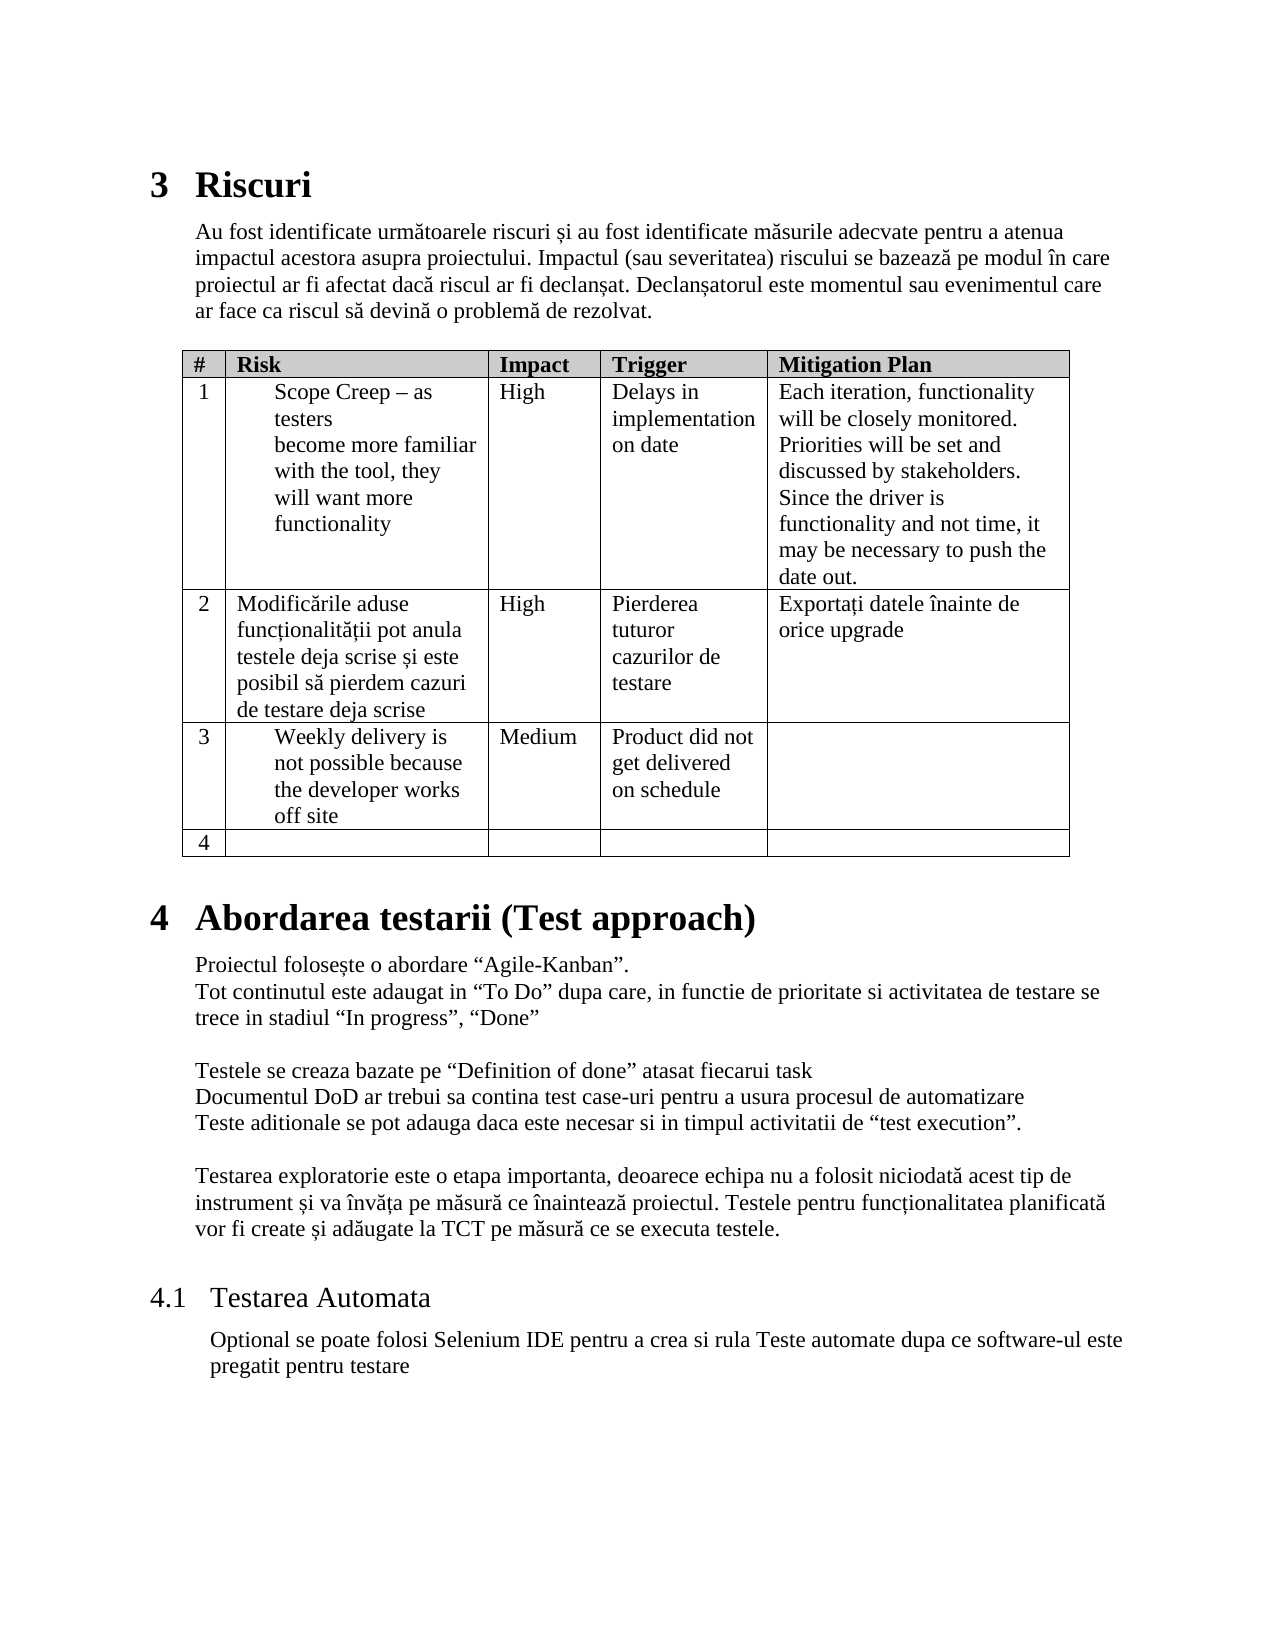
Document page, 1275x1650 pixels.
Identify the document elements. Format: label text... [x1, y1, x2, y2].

table_cell 1 [183, 378, 225, 589]
table_cell Each iteration, functionality will be closely monitored. Priorities will be set and discussed by stakeholders. Since the driver is functionality and not time, it may be necessary to push the date out. [768, 378, 1069, 589]
text Testele se creaza bazate pe “Definition of done” atasat fiecarui task [195, 1057, 1125, 1083]
table_cell 3 [183, 723, 225, 828]
table_header # [183, 351, 225, 377]
table_header Mitigation Plan [768, 351, 1069, 377]
table_header Impact [489, 351, 600, 377]
table_cell [768, 830, 1069, 856]
table_cell Weekly delivery is not possible because the developer works off site [226, 723, 488, 828]
table_cell 4 [183, 830, 225, 856]
table_cell Scope Creep – as testers become more familiar with the tool, they will want more functionality [226, 378, 488, 589]
text Tot continutul este adaugat in “To Do” dupa care, in functie de prioritate si activitatea de testare se trece in stadiul “In progress”, “Done” [195, 978, 1125, 1030]
text Documentul DoD ar trebui sa contina test case-uri pentru a usura procesul de automatizare [195, 1083, 1125, 1109]
list Abordarea testarii (Test approach) [150, 896, 1125, 939]
table_cell [489, 830, 600, 856]
table_cell [601, 830, 767, 856]
text Testarea exploratorie este o etapa importanta, deoarece echipa nu a folosit niciodată acest tip de instrument și va învăța pe măsură ce înaintează proiectul. Testele pentru funcționalitatea planificată vor fi create și adăugate la TCT pe măsură ce se executa testele. [195, 1162, 1125, 1241]
table_cell Exportați datele înainte de orice upgrade [768, 590, 1069, 722]
table_cell Modificările aduse funcționalității pot anula testele deja scrise și este posibil să pierdem cazuri de testare deja scrise [226, 590, 488, 722]
table_cell Medium [489, 723, 600, 828]
table_cell Delays in implementation on date [601, 378, 767, 589]
text Au fost identificate următoarele riscuri și au fost identificate măsurile adecvate pentru a atenua impactul acestora asupra proiectului. Impactul (sau severitatea) riscului se bazează pe modul în care proiectul ar fi afectat dacă riscul ar fi declanșat. Declanșatorul este momentul sau evenimentul care ar face ca riscul să devină o problemă de rezolvat. [195, 218, 1125, 323]
table_header Trigger [601, 351, 767, 377]
text Proiectul folosește o abordare “Agile-Kanban”. [195, 951, 1125, 978]
table_cell High [489, 590, 600, 722]
list Riscuri [150, 162, 1125, 206]
table_cell [768, 723, 1069, 828]
table_header Risk [226, 351, 488, 377]
table_cell Pierderea tuturor cazurilor de testare [601, 590, 767, 722]
list Testarea Automata [150, 1280, 1125, 1314]
text Optional se poate folosi Selenium IDE pentru a crea si rula Teste automate dupa ce software-ul este pregatit pentru testare [210, 1326, 1125, 1379]
table_cell Product did not get delivered on schedule [601, 723, 767, 828]
table_cell 2 [183, 590, 225, 722]
table_cell [226, 830, 488, 856]
table_cell High [489, 378, 600, 589]
text Teste aditionale se pot adauga daca este necesar si in timpul activitatii de “test execution”. [195, 1109, 1125, 1136]
